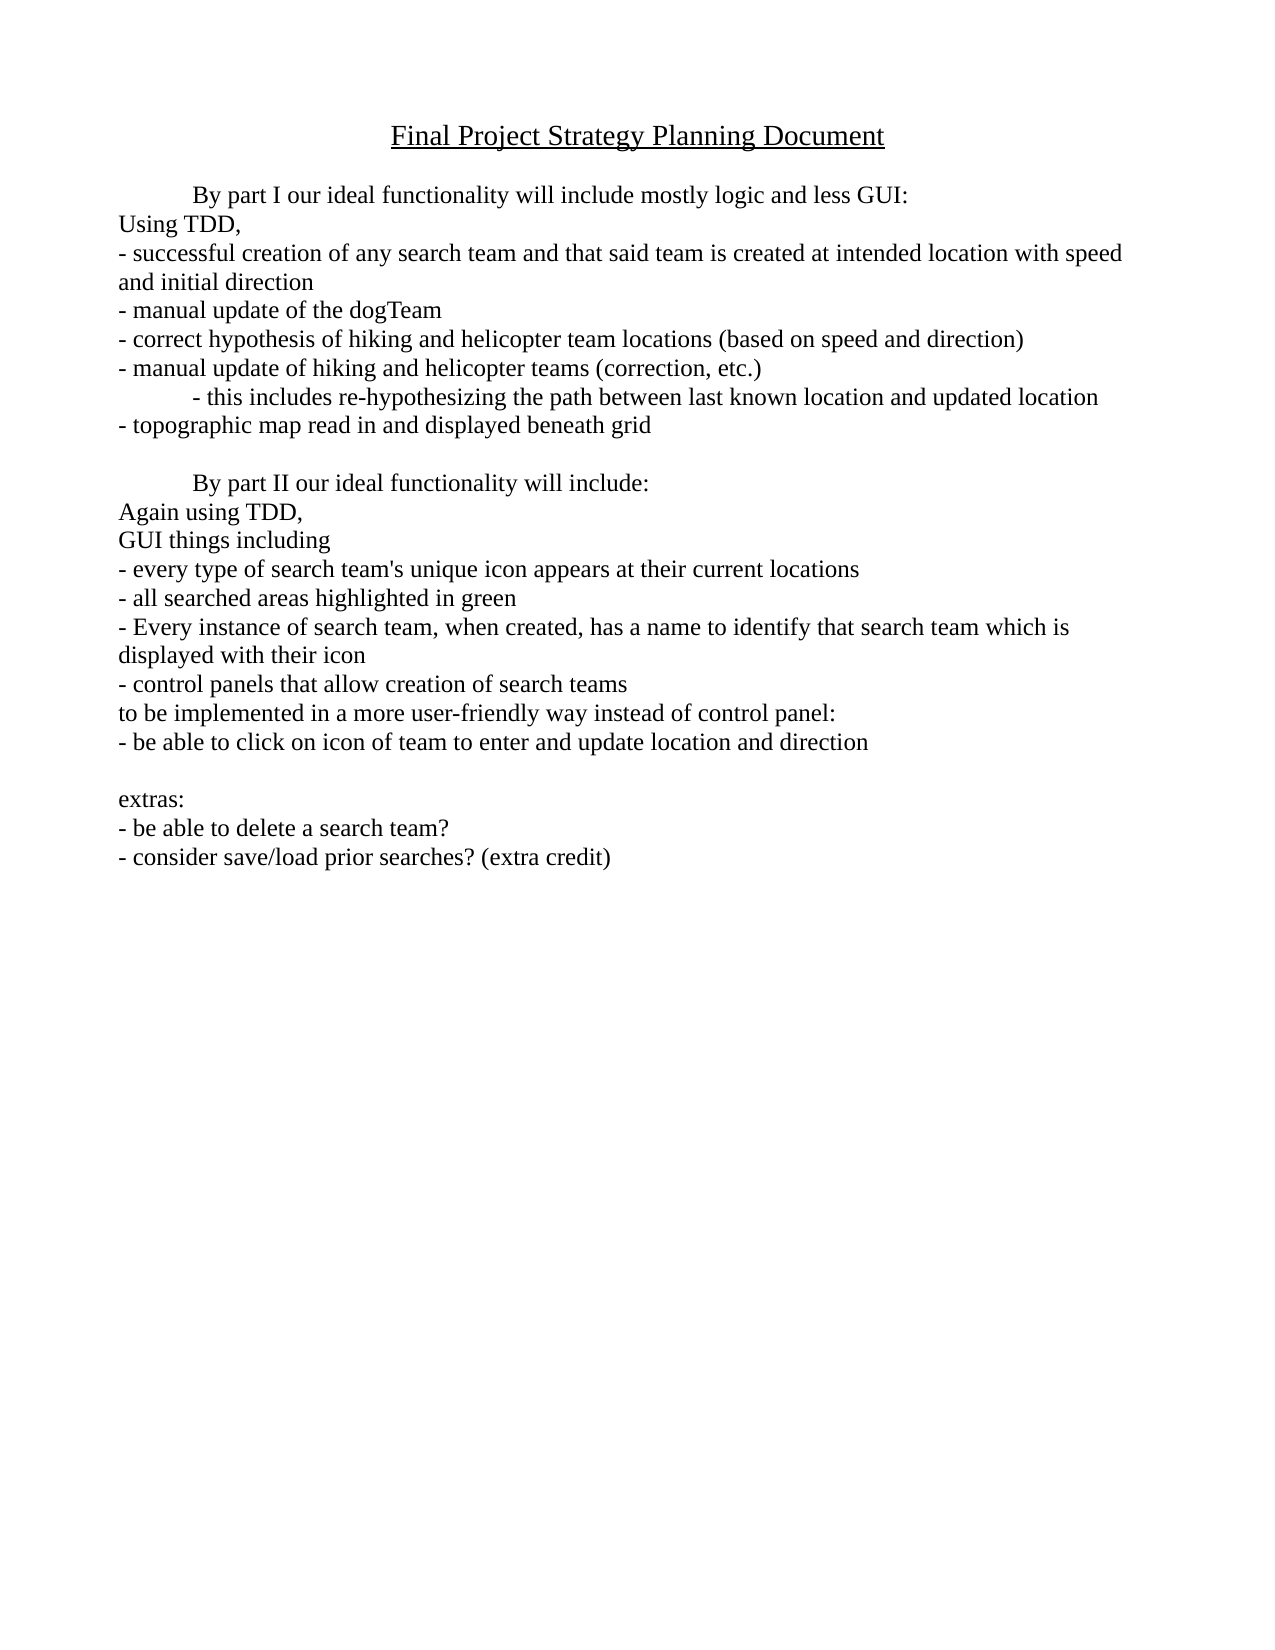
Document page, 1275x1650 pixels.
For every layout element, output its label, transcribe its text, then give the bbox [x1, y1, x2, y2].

text - be able to click on icon of team to enter and update location and direction [118, 727, 1157, 755]
text - every type of search team's unique icon appears at their current locations [118, 554, 1157, 583]
text By part II our ideal functionality will include: [118, 468, 1157, 497]
text - manual update of hiking and helicopter teams (correction, etc.) [118, 353, 1157, 382]
text - successful creation of any search team and that said team is created at intended location with speed and initial direction [118, 238, 1157, 295]
text - correct hypothesis of hiking and helicopter team locations (based on speed and direction) [118, 324, 1157, 353]
text Using TDD, [118, 209, 1157, 238]
text - topographic map read in and displayed beneath grid [118, 410, 1157, 439]
text - manual update of the dogTeam [118, 295, 1157, 324]
text - consider save/load prior searches? (extra credit) [118, 842, 1157, 870]
text - Every instance of search team, when created, has a name to identify that search team which is displayed with their icon [118, 612, 1157, 669]
text - be able to delete a search team? [118, 813, 1157, 842]
text Again using TDD, [118, 497, 1157, 525]
text to be implemented in a more user-friendly way instead of control panel: [118, 698, 1157, 727]
text GUI things including [118, 525, 1157, 554]
text By part I our ideal functionality will include mostly logic and less GUI: [118, 180, 1157, 209]
text - this includes re-hypothesizing the path between last known location and updated location [118, 382, 1157, 410]
text - all searched areas highlighted in green [118, 583, 1157, 612]
text - control panels that allow creation of search teams [118, 669, 1157, 698]
text extras: [118, 784, 1157, 813]
text Final Project Strategy Planning Document [118, 118, 1157, 152]
